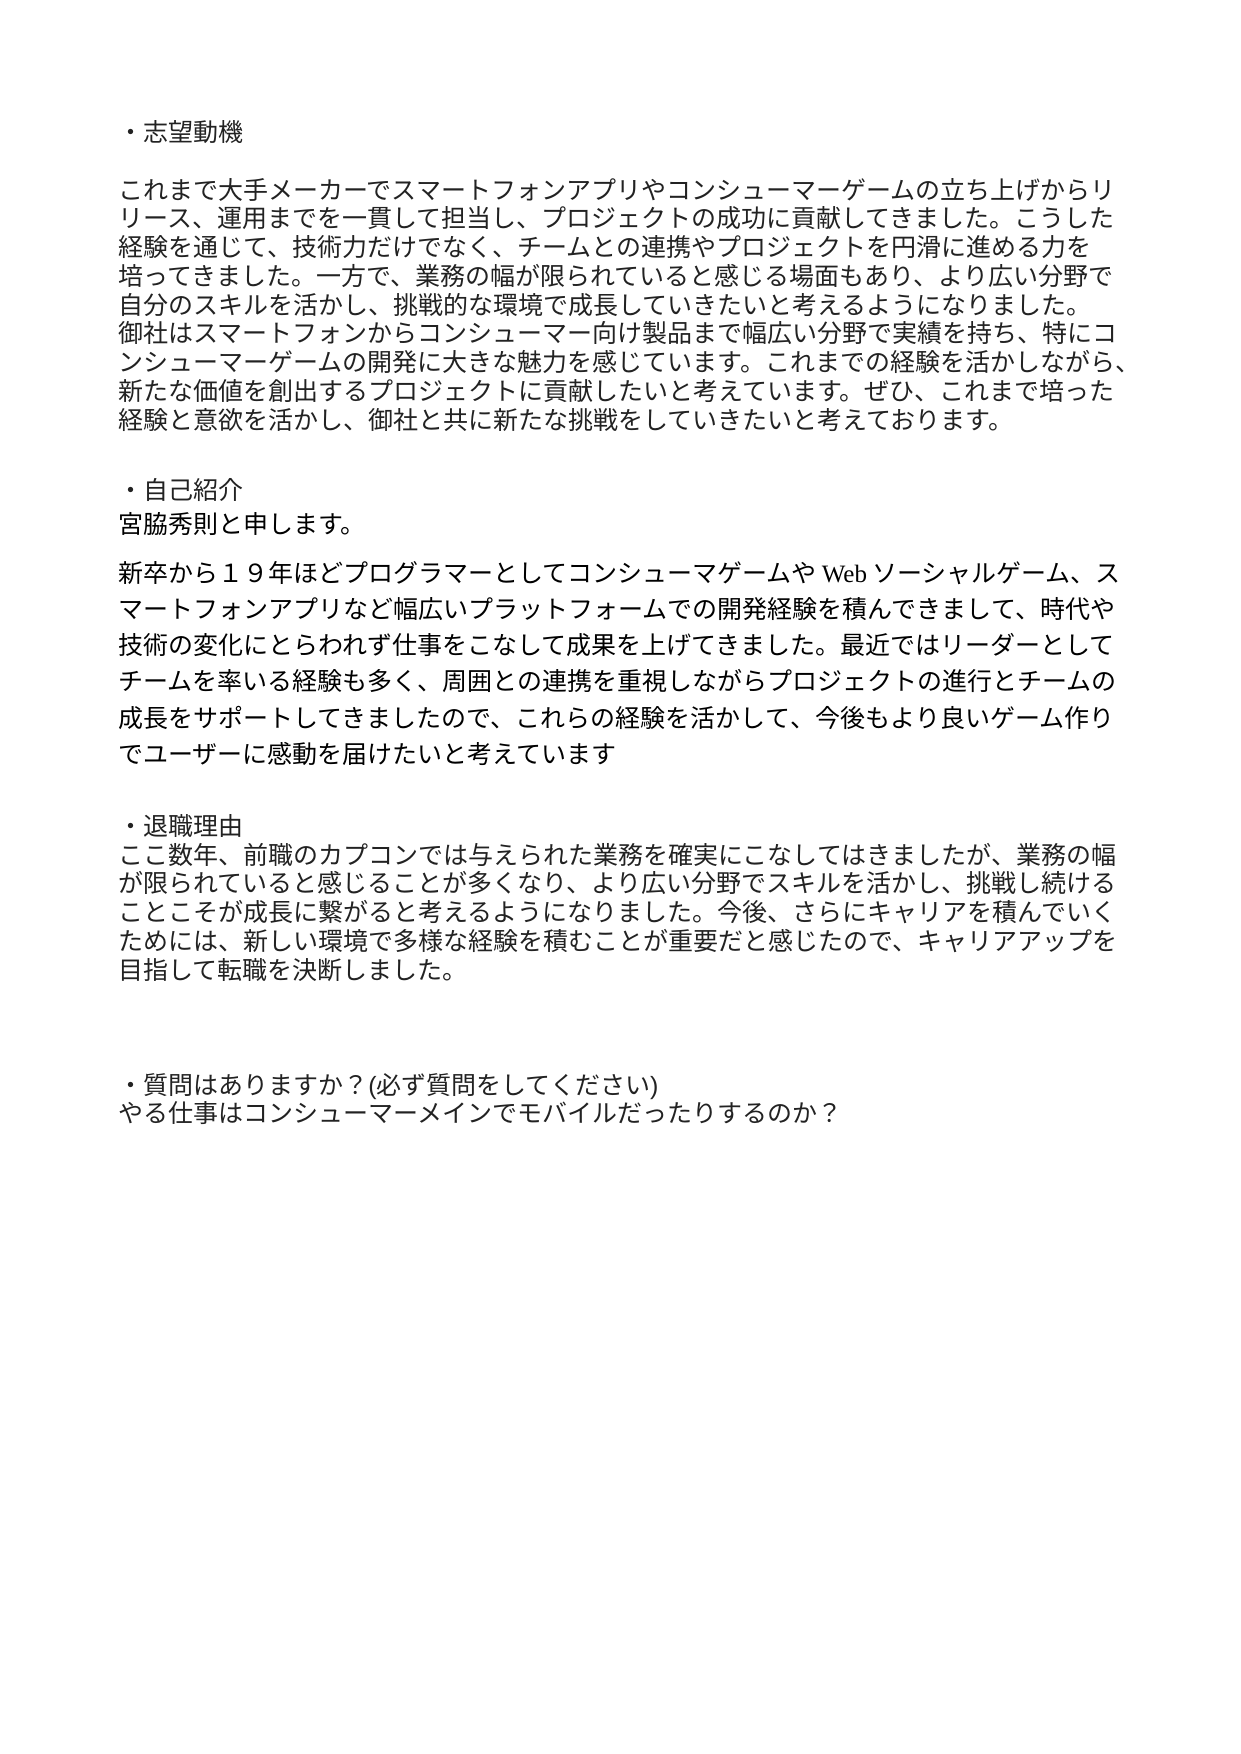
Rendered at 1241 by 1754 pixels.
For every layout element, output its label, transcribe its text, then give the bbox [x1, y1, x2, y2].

text これまで大手メーカーでスマートフォンアプリやコンシューマーゲームの立ち上げからリリース、運用までを一貫して担当し、プロジェクトの成功に貢献してきました。こうした経験を通じて、技術力だけでなく、チームとの連携やプロジェクトを円滑に進める力を培ってきました。一方で、業務の幅が限られていると感じる場面もあり、より広い分野で自分のスキルを活かし、挑戦的な環境で成長していきたいと考えるようになりました。 御社はスマートフォンからコンシューマー向け製品まで幅広い分野で実績を持ち、特にコンシューマーゲームの開発に大きな魅力を感じています。これまでの経験を活かしながら、新たな価値を創出するプロジェクトに貢献したいと考えています。ぜひ、これまで培った経験と意欲を活かし、御社と共に新たな挑戦をしていきたいと考えております。 [118, 176, 1122, 434]
text やる仕事はコンシューマーメインでモバイルだったりするのか？ [118, 1099, 1122, 1128]
text ・質問はありますか？(必ず質問をしてください) [118, 1042, 1122, 1099]
text ・志望動機 [118, 118, 1122, 147]
text ・自己紹介 [118, 447, 1122, 504]
text 宮脇秀則と申します。 [118, 504, 1122, 541]
text ここ数年、前職のカプコンでは与えられた業務を確実にこなしてはきましたが、業務の幅が限られていると感じることが多くなり、より広い分野でスキルを活かし、挑戦し続けることこそが成長に繋がると考えるようになりました。今後、さらにキャリアを積んでいくためには、新しい環境で多様な経験を積むことが重要だと感じたので、キャリアアップを目指して転職を決断しました。 [118, 841, 1122, 984]
text ・退職理由 [118, 783, 1122, 841]
text 新卒から１９年ほどプログラマーとしてコンシューマゲームやWebソーシャルゲーム、スマートフォンアプリなど幅広いプラットフォームでの開発経験を積んできまして、時代や技術の変化にとらわれず仕事をこなして成果を上げてきました。最近ではリーダーとしてチームを率いる経験も多く、周囲との連携を重視しながらプロジェクトの進行とチームの成長をサポートしてきましたので、これらの経験を活かして、今後もより良いゲーム作りでユーザーに感動を届けたいと考えています [118, 553, 1122, 771]
